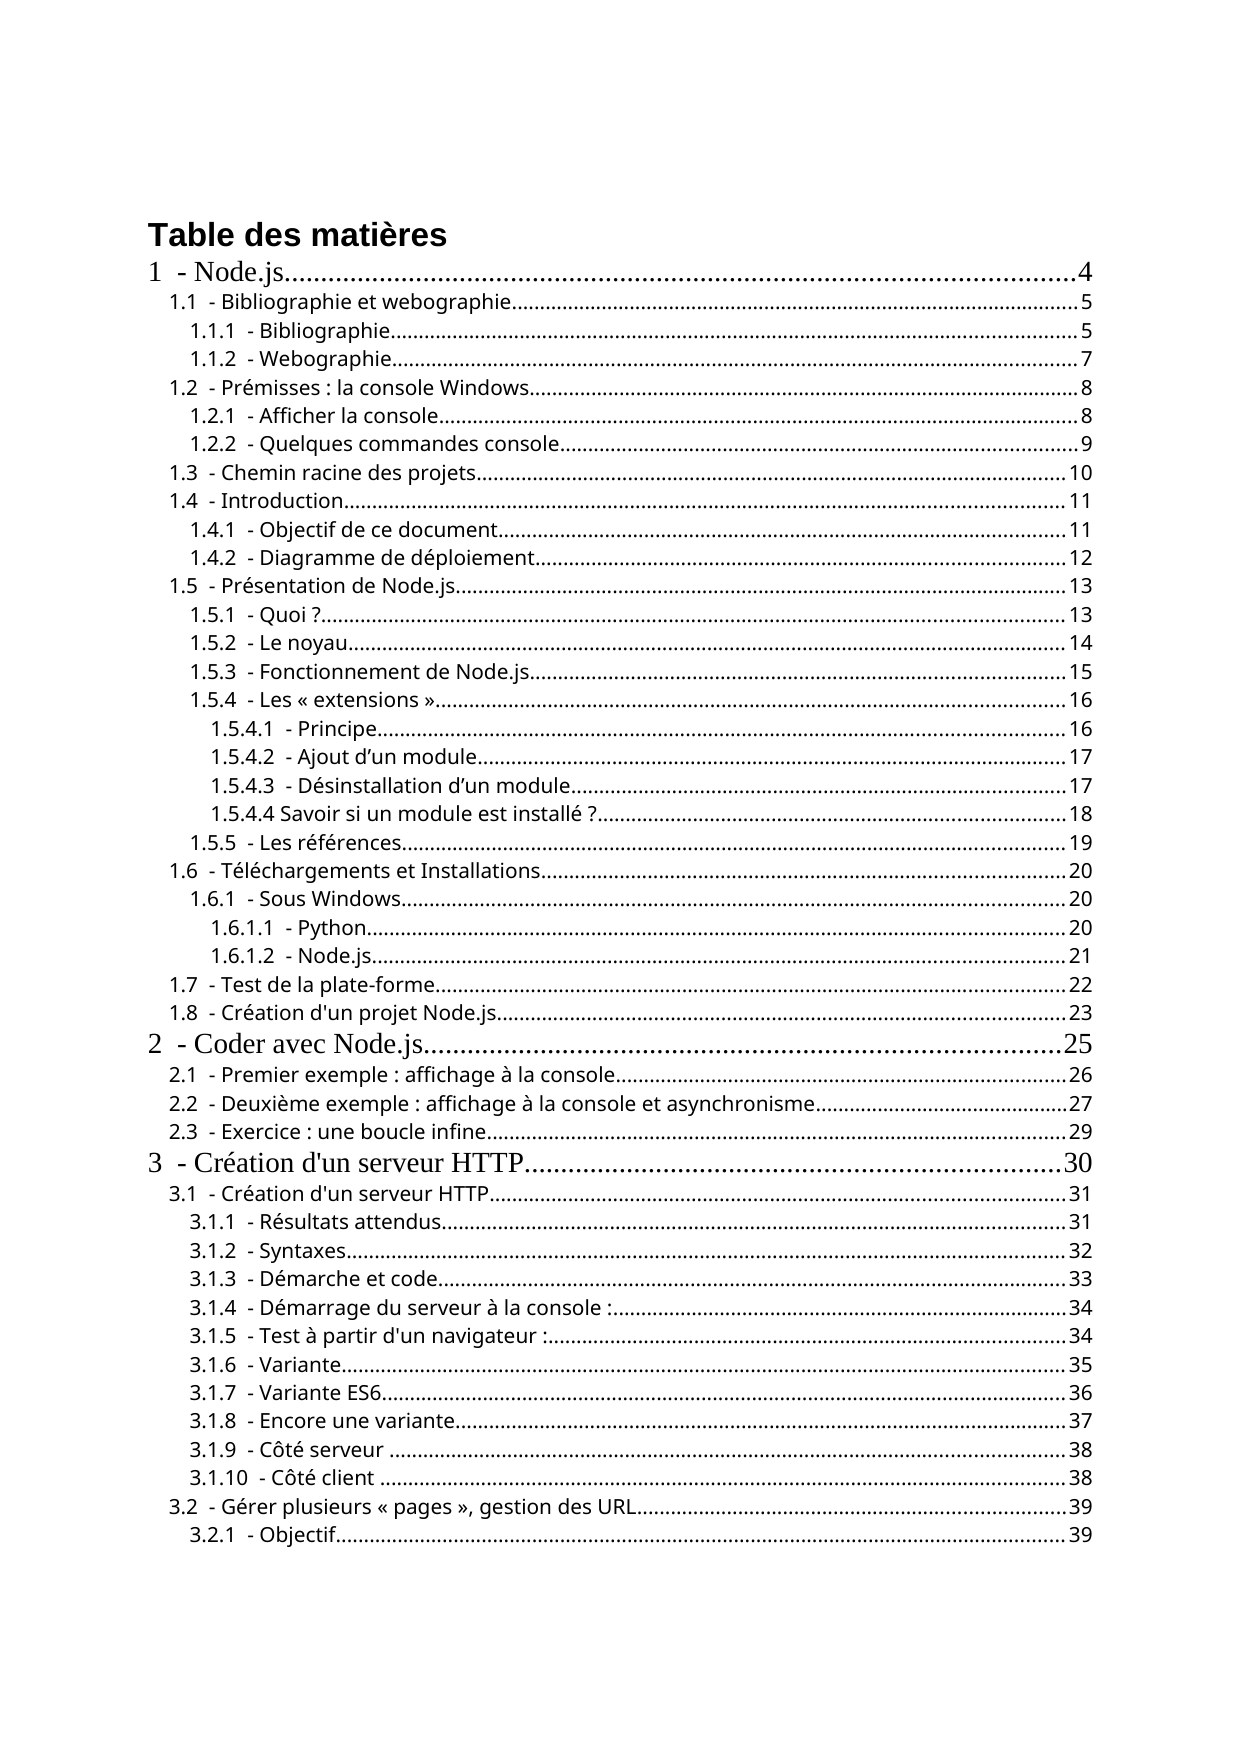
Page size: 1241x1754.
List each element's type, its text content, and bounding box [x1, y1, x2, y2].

subtitle Table des matières [148, 215, 1092, 254]
text 3.1.8 - Encore une variante 37 [189, 1407, 1092, 1435]
text 1.5.4 - Les « extensions » 16 [189, 685, 1092, 714]
text 1.5.4.1 - Principe 16 [210, 714, 1092, 742]
text 3 - Création d'un serveur HTTP 30 [148, 1146, 1092, 1179]
text 1.6.1.2 - Node.js 21 [210, 941, 1092, 970]
text 1.5 - Présentation de Node.js 13 [168, 572, 1092, 600]
text 1.6.1.1 - Python 20 [210, 913, 1092, 941]
text 1.5.2 - Le noyau 14 [189, 628, 1092, 657]
text 1.5.4.3 - Désinstallation d’un module 17 [210, 771, 1092, 799]
text 2 - Coder avec Node.js 25 [148, 1027, 1092, 1060]
text 3.1.1 - Résultats attendus 31 [189, 1207, 1092, 1236]
text 1.5.5 - Les références 19 [189, 828, 1092, 856]
text 3.1.10 - Côté client ... 38 [189, 1463, 1092, 1492]
text 1.5.1 - Quoi ? 13 [189, 600, 1092, 628]
text 3.1.7 - Variante ES6 36 [189, 1378, 1092, 1407]
text 3.1.5 - Test à partir d'un navigateur : 34 [189, 1321, 1092, 1350]
text 3.1.2 - Syntaxes 32 [189, 1236, 1092, 1264]
text 3.1 - Création d'un serveur HTTP 31 [168, 1179, 1092, 1207]
text 3.1.4 - Démarrage du serveur à la console : 34 [189, 1293, 1092, 1321]
text 1.4 - Introduction 11 [168, 486, 1092, 515]
text 1.8 - Création d'un projet Node.js 23 [168, 998, 1092, 1027]
text 2.1 - Premier exemple : affichage à la console 26 [168, 1060, 1092, 1089]
text 1 - Node.js 4 [148, 254, 1092, 287]
text 1.1.2 - Webographie 7 [189, 344, 1092, 373]
text 1.3 - Chemin racine des projets 10 [168, 458, 1092, 486]
text 1.5.4.2 - Ajout d’un module 17 [210, 742, 1092, 771]
text 1.2 - Prémisses : la console Windows 8 [168, 373, 1092, 401]
text 1.4.2 - Diagramme de déploiement 12 [189, 543, 1092, 572]
text 3.2 - Gérer plusieurs « pages », gestion des URL 39 [168, 1492, 1092, 1520]
text 3.2.1 - Objectif 39 [189, 1520, 1092, 1549]
text 2.3 - Exercice : une boucle infine 29 [168, 1117, 1092, 1146]
text 1.1.1 - Bibliographie 5 [189, 316, 1092, 344]
text 1.6.1 - Sous Windows 20 [189, 884, 1092, 913]
text 3.1.3 - Démarche et code 33 [189, 1264, 1092, 1293]
text 1.1 - Bibliographie et webographie 5 [168, 287, 1092, 316]
text 1.6 - Téléchargements et Installations 20 [168, 856, 1092, 884]
text 3.1.9 - Côté serveur ... 38 [189, 1435, 1092, 1463]
text 1.5.4.4 Savoir si un module est installé ? 18 [210, 799, 1092, 828]
text 2.2 - Deuxième exemple : affichage à la console et asynchronisme 27 [168, 1089, 1092, 1117]
text 1.7 - Test de la plate-forme 22 [168, 970, 1092, 998]
text 1.2.2 - Quelques commandes console 9 [189, 429, 1092, 458]
text 1.2.1 - Afficher la console 8 [189, 401, 1092, 429]
text 3.1.6 - Variante 35 [189, 1350, 1092, 1378]
text 1.5.3 - Fonctionnement de Node.js 15 [189, 657, 1092, 685]
text 1.4.1 - Objectif de ce document 11 [189, 515, 1092, 543]
